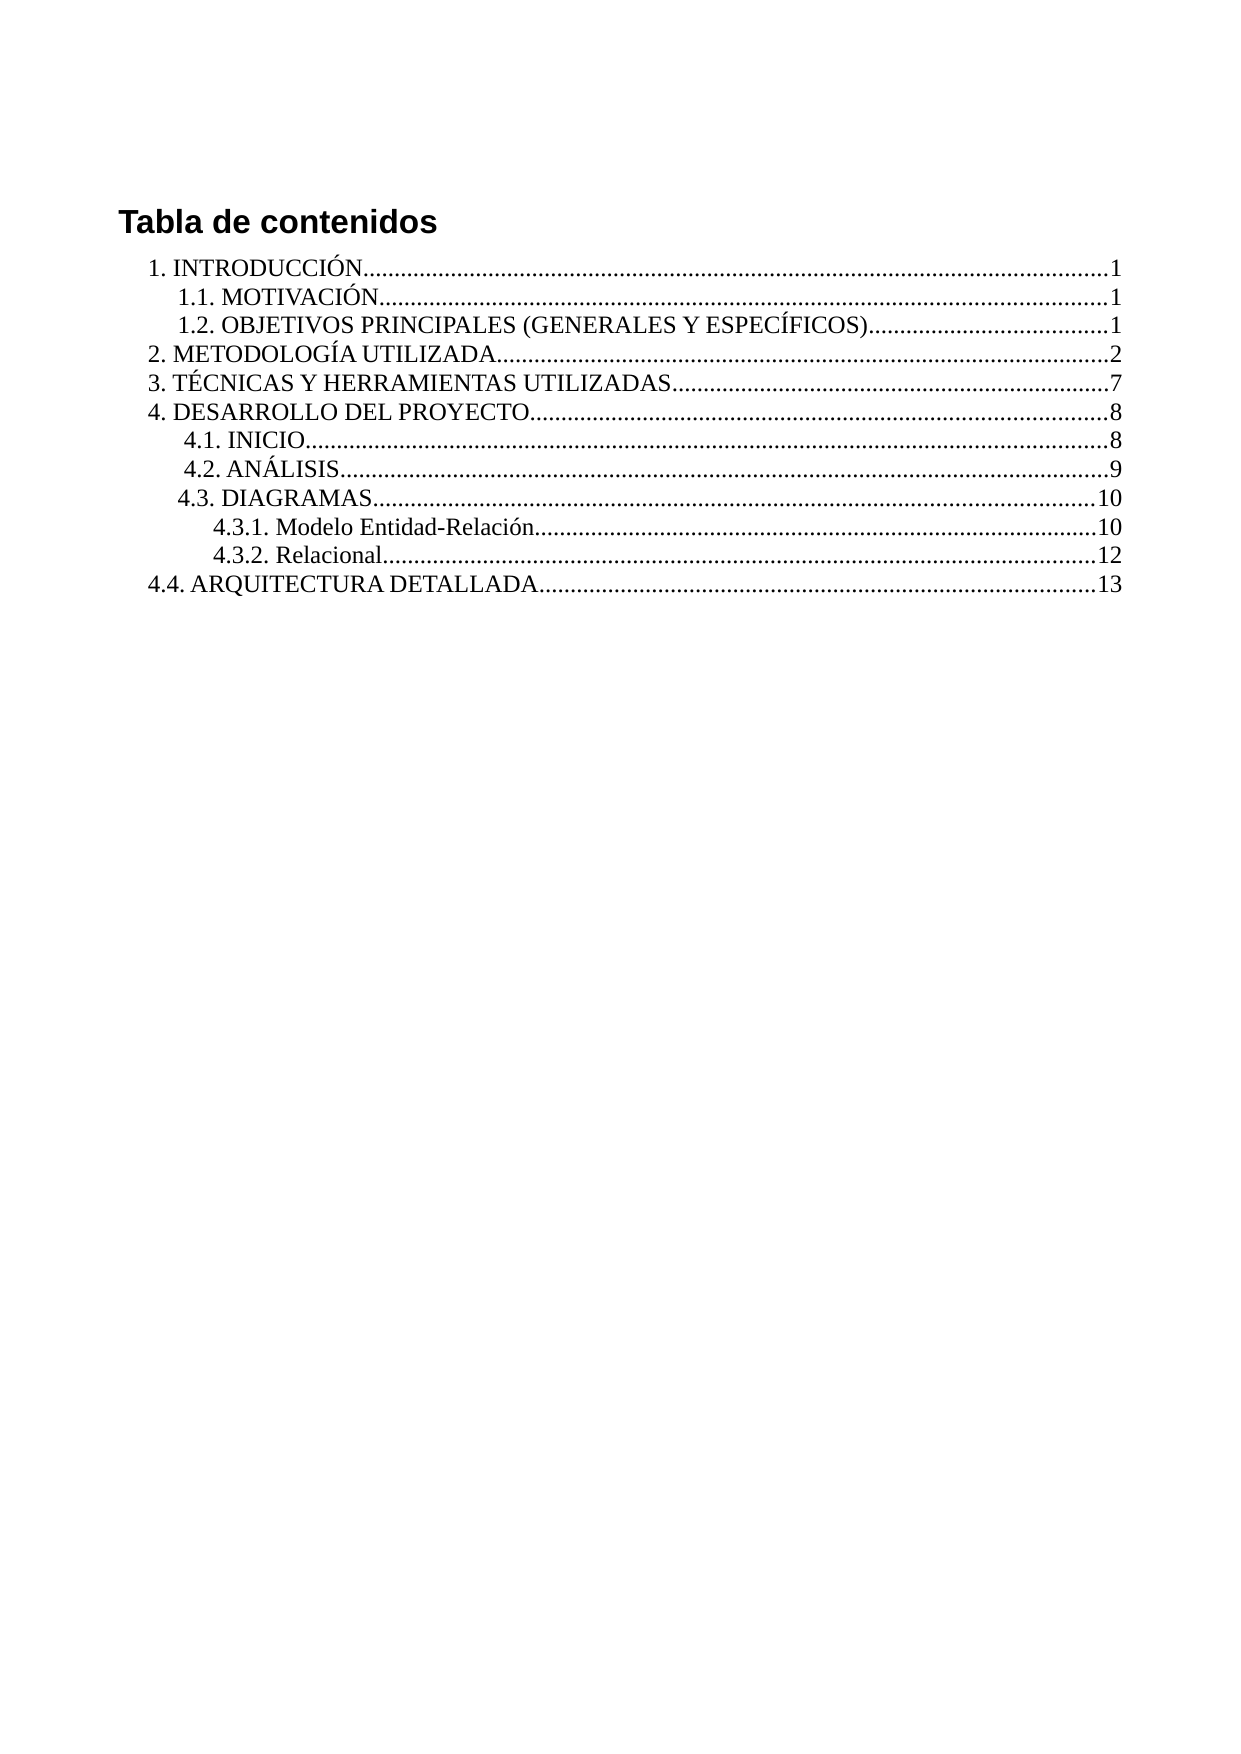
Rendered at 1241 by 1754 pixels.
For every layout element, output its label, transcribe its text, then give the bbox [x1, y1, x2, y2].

text 2. METODOLOGÍA UTILIZADA 2 [148, 339, 1122, 368]
text 4.3.1. Modelo Entidad-Relación 10 [207, 512, 1122, 541]
text 1.2. OBJETIVOS PRINCIPALES (GENERALES Y ESPECÍFICOS) 1 [177, 311, 1122, 339]
text 3. TÉCNICAS Y HERRAMIENTAS UTILIZADAS 7 [148, 368, 1122, 397]
text 4. DESARROLLO DEL PROYECTO 8 [148, 397, 1122, 426]
text 1. INTRODUCCIÓN 1 [148, 253, 1122, 282]
text 4.1. INICIO 8 [177, 426, 1122, 454]
subtitle Tabla de contenidos [118, 202, 1122, 241]
text 4.2. ANÁLISIS 9 [177, 454, 1122, 483]
text 4.3.2. Relacional 12 [207, 541, 1122, 569]
text 1.1. MOTIVACIÓN 1 [177, 282, 1122, 311]
text 4.3. DIAGRAMAS 10 [177, 483, 1122, 512]
text 4.4. ARQUITECTURA DETALLADA 13 [148, 569, 1122, 598]
